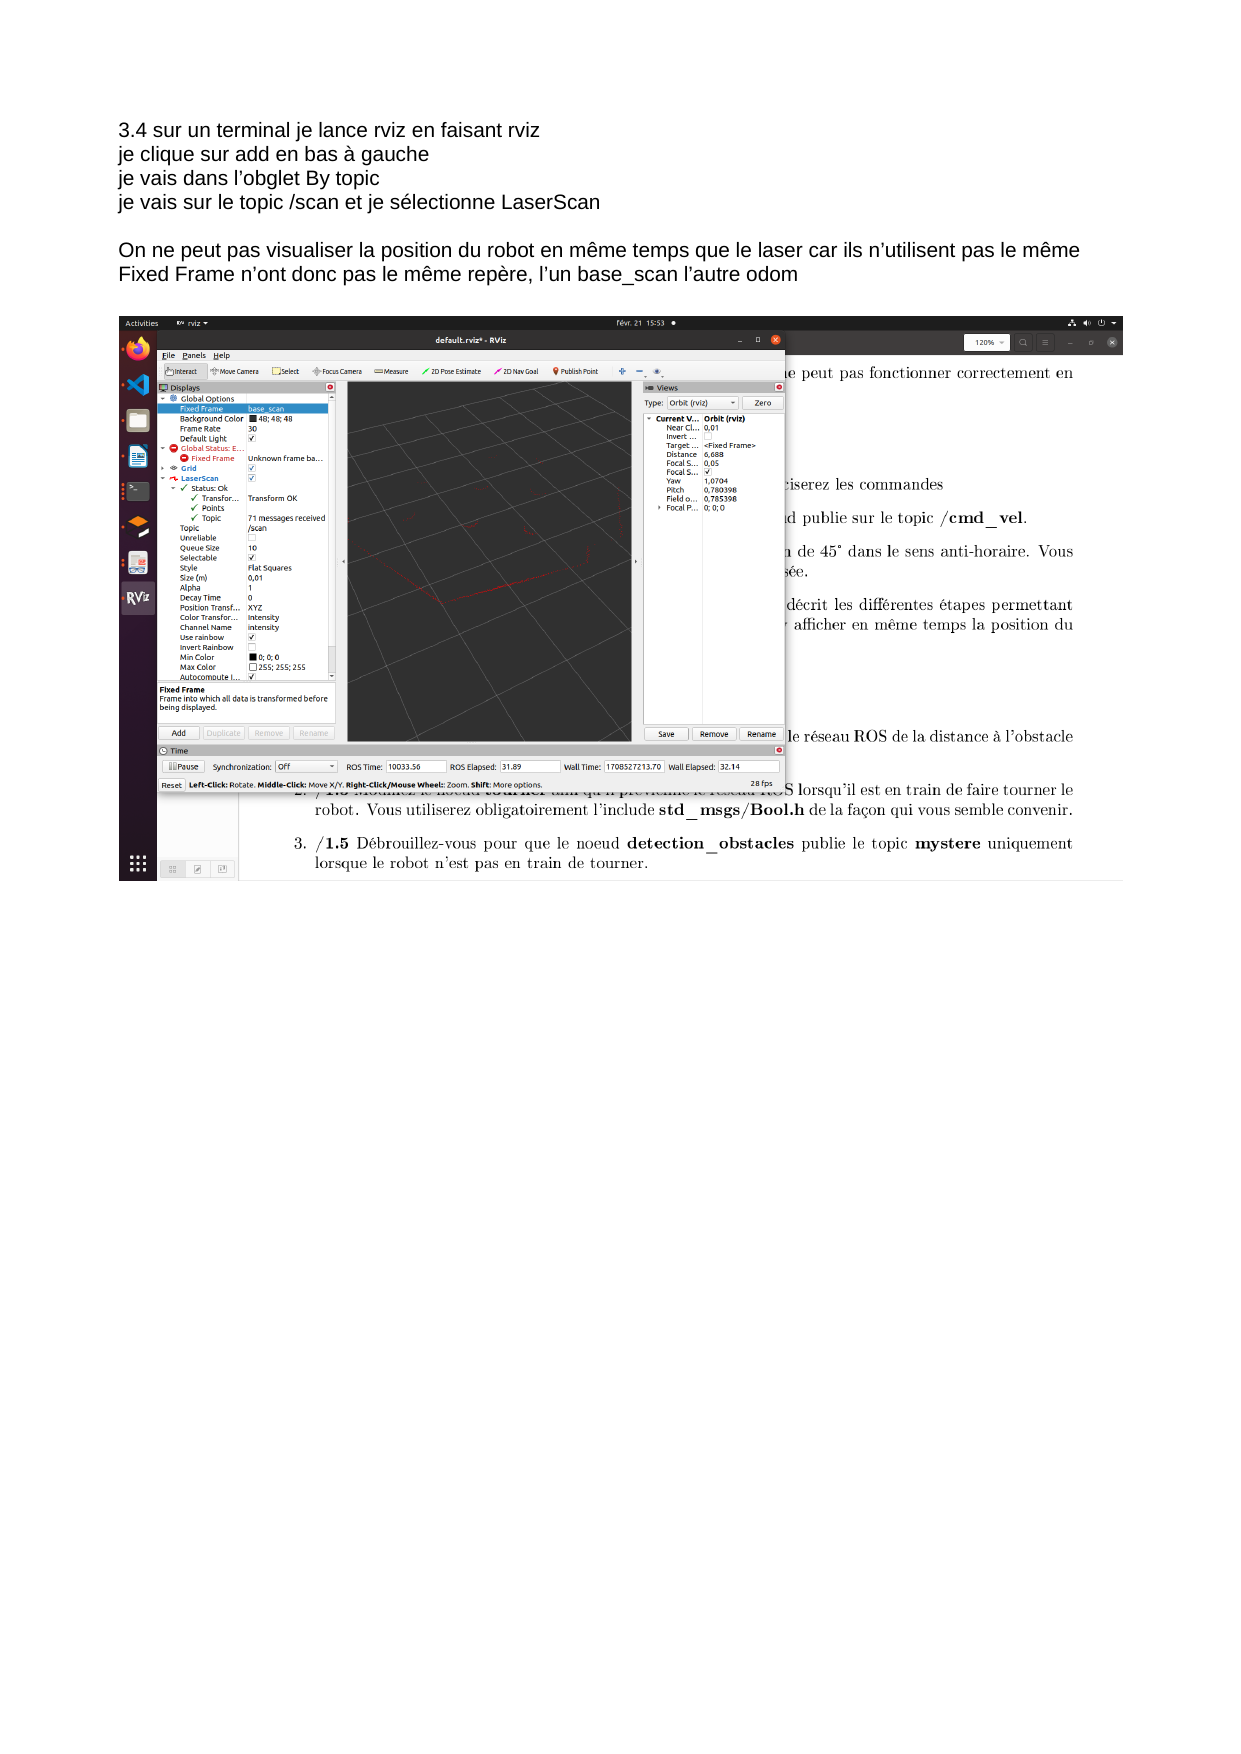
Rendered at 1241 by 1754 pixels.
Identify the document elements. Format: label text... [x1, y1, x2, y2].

text 3.4 sur un terminal je lance rviz en faisant rviz je clique sur add en bas à gauche je vais dans l’obglet By topic je vais sur le topic /scan et je sélectionne LaserScan On ne peut pas visualiser la position du robot en même temps que le laser car ils n’utilisent pas le même Fixed Frame n’ont donc pas le même repère, l’un base_scan l’autre odom [118, 118, 1122, 933]
picture [119, 316, 1123, 881]
